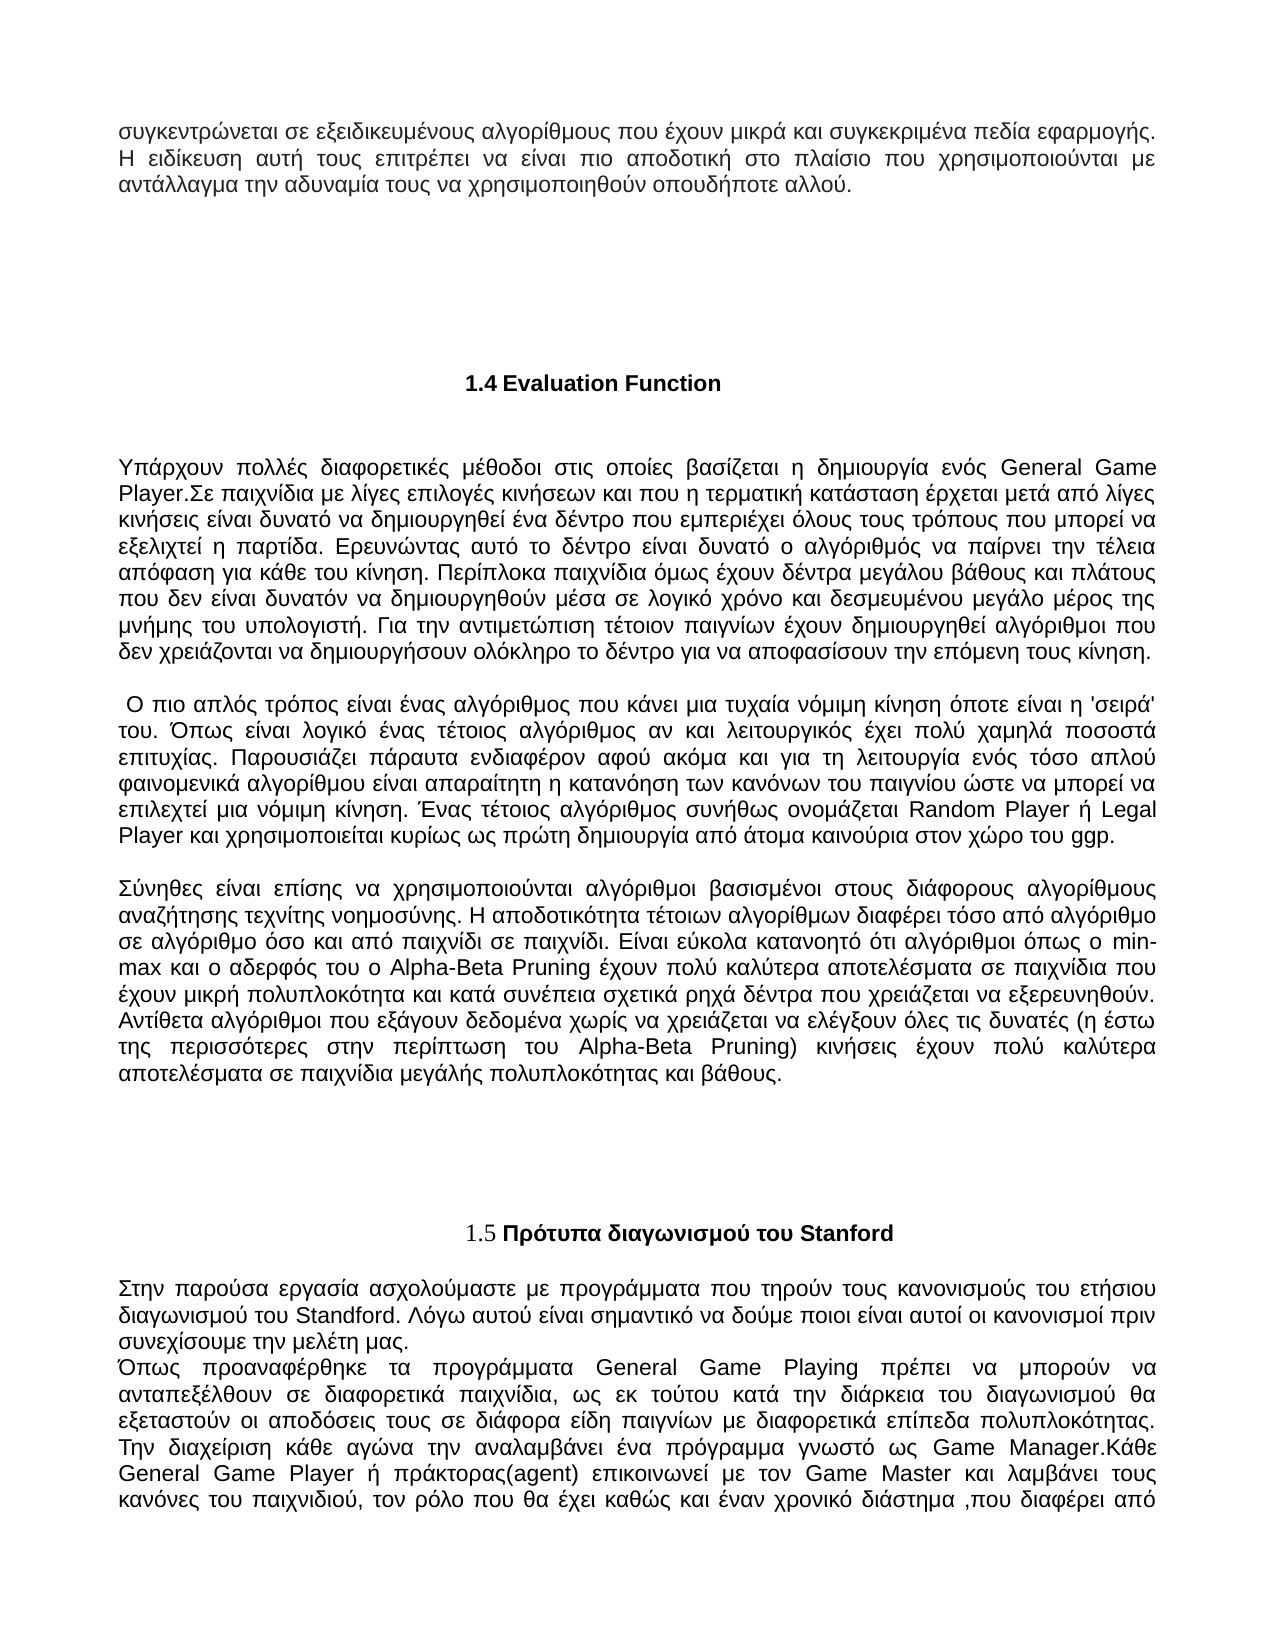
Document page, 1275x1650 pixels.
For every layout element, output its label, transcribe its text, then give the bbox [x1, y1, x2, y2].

text Σύνηθες είναι επίσης να χρησιμοποιούνται αλγόριθμοι βασισμένοι στους διάφορους αλγορίθμους αναζήτησης τεχνίτης νοημοσύνης. Η αποδοτικότητα τέτοιων αλγορίθμων διαφέρει τόσο από αλγόριθμο σε αλγόριθμο όσο και από παιχνίδι σε παιχνίδι. Είναι εύκολα κατανοητό ότι αλγόριθμοι όπως ο min-max και ο αδερφός του ο Alpha-Beta Pruning έχουν πολύ καλύτερα αποτελέσματα σε παιχνίδια που έχουν μικρή πολυπλοκότητα και κατά συνέπεια σχετικά ρηχά δέντρα που χρειάζεται να εξερευνηθούν. Αντίθετα αλγόριθμοι που εξάγουν δεδομένα χωρίς να χρειάζεται να ελέγξουν όλες τις δυνατές (η έστω της περισσότερες στην περίπτωση του Alpha-Beta Pruning) κινήσεις έχουν πολύ καλύτερα αποτελέσματα σε παιχνίδια μεγάλής πολυπλοκότητας και βάθους. [118, 875, 1157, 1086]
text Στην παρούσα εργασία ασχολούμαστε με προγράμματα που τηρούν τους κανονισμούς του ετήσιου διαγωνισμού του Standford. Λόγω αυτού είναι σημαντικό να δούμε ποιοι είναι αυτοί οι κανονισμοί πριν συνεχίσουμε την μελέτη μας. [118, 1275, 1157, 1354]
text Υπάρχουν πολλές διαφορετικές μέθοδοι στις οποίες βασίζεται η δημιουργία ενός General Game Player.Σε παιχνίδια με λίγες επιλογές κινήσεων και που η τερματική κατάσταση έρχεται μετά από λίγες κινήσεις είναι δυνατό να δημιουργηθεί ένα δέντρο που εμπεριέχει όλους τους τρόπους που μπορεί να εξελιχτεί η παρτίδα. Ερευνώντας αυτό το δέντρο είναι δυνατό ο αλγόριθμός να παίρνει την τέλεια απόφαση για κάθε του κίνηση. Περίπλοκα παιχνίδια όμως έχουν δέντρα μεγάλου βάθους και πλάτους που δεν είναι δυνατόν να δημιουργηθούν μέσα σε λογικό χρόνο και δεσμευμένου μεγάλο μέρος της μνήμης του υπολογιστή. Για την αντιμετώπιση τέτοιον παιγνίων έχουν δημιουργηθεί αλγόριθμοι που δεν χρειάζονται να δημιουργήσουν ολόκληρο το δέντρο για να αποφασίσουν την επόμενη τους κίνηση. [118, 453, 1157, 664]
text συγκεντρώνεται σε εξειδικευμένους αλγορίθμους που έχουν μικρά και συγκεκριμένα πεδία εφαρμογής. Η ειδίκευση αυτή τους επιτρέπει να είναι πιο αποδοτική στο πλαίσιο που χρησιμοποιούνται με αντάλλαγμα την αδυναμία τους να χρησιμοποιηθούν οπουδήποτε αλλού. [118, 118, 1157, 197]
list Πρότυπα διαγωνισμού του Stanford [465, 1218, 1157, 1247]
text Ο πιο απλός τρόπος είναι ένας αλγόριθμος που κάνει μια τυχαία νόμιμη κίνηση όποτε είναι η 'σειρά' του. Όπως είναι λογικό ένας τέτοιος αλγόριθμος αν και λειτουργικός έχει πολύ χαμηλά ποσοστά επιτυχίας. Παρουσιάζει πάραυτα ενδιαφέρον αφού ακόμα και για τη λειτουργία ενός τόσο απλού φαινομενικά αλγορίθμου είναι απαραίτητη η κατανόηση των κανόνων του παιγνίου ώστε να μπορεί να επιλεχτεί μια νόμιμη κίνηση. Ένας τέτοιος αλγόριθμος συνήθως ονομάζεται Random Player ή Legal Player και χρησιμοποιείται κυρίως ως πρώτη δημιουργία από άτομα καινούρια στον χώρο του ggp. [118, 691, 1157, 849]
text Όπως προαναφέρθηκε τα προγράμματα General Game Playing πρέπει να μπορούν να ανταπεξέλθουν σε διαφορετικά παιχνίδια, ως εκ τούτου κατά την διάρκεια του διαγωνισμού θα εξεταστούν οι αποδόσεις τους σε διάφορα είδη παιγνίων με διαφορετικά επίπεδα πολυπλοκότητας. Την διαχείριση κάθε αγώνα την αναλαμβάνει ένα πρόγραμμα γνωστό ως Game Manager.Κάθε General Game Player ή πράκτορας(agent) επικοινωνεί με τον Game Master και λαμβάνει τους κανόνες του παιχνιδιού, τον ρόλο που θα έχει καθώς και έναν χρονικό διάστημα ,που διαφέρει από [118, 1354, 1157, 1512]
list Evaluation Function [465, 370, 1157, 396]
